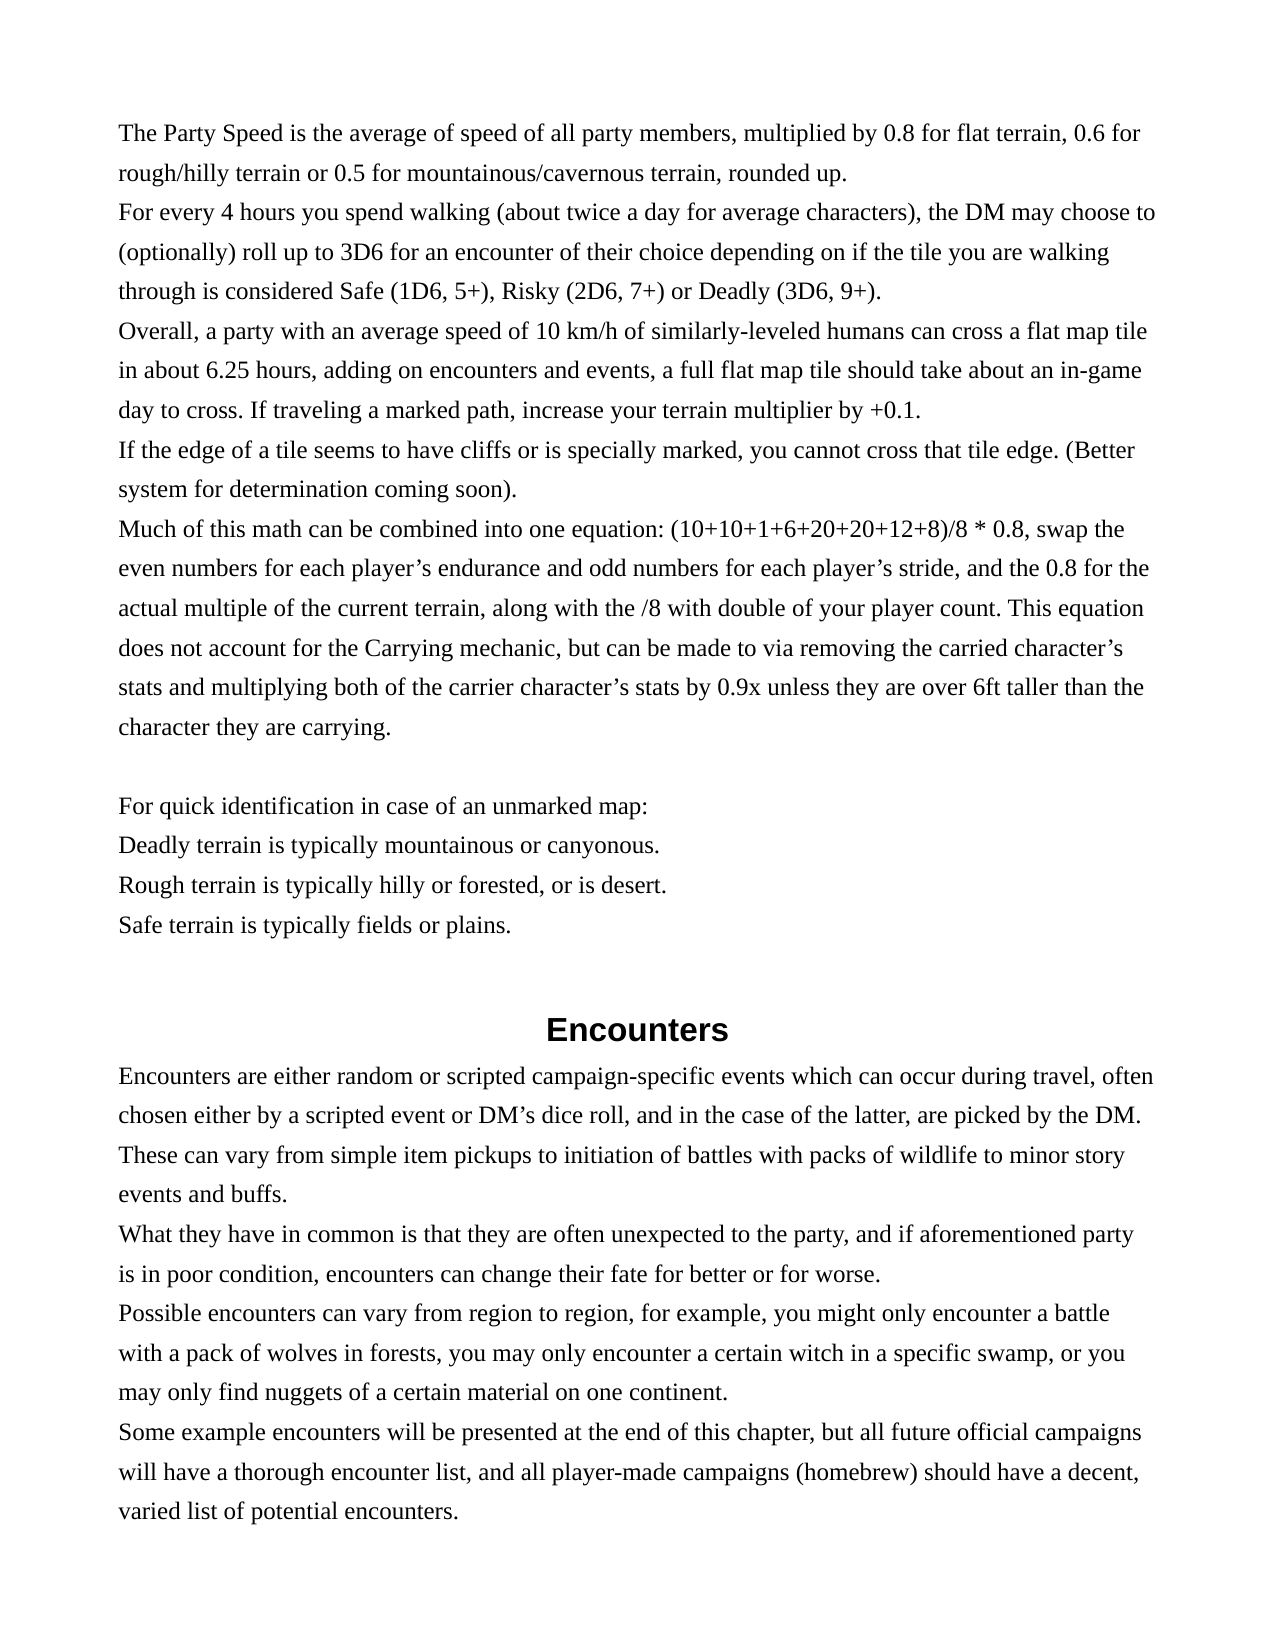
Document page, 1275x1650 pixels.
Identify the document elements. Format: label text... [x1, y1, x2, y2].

text For every 4 hours you spend walking (about twice a day for average characters), the DM may choose to (optionally) roll up to 3D6 for an encounter of their choice depending on if the tile you are walking through is considered Safe (1D6, 5+), Risky (2D6, 7+) or Deadly (3D6, 9+). Overall, a party with an average speed of 10 km/h of similarly-leveled humans can cross a flat map tile in about 6.25 hours, adding on encounters and events, a full flat map tile should take about an in-game day to cross. If traveling a marked path, increase your terrain multiplier by +0.1. If the edge of a tile seems to have cliffs or is specially marked, you cannot cross that tile edge. (Better system for determination coming soon). Much of this math can be combined into one equation: (10+10+1+6+20+20+12+8)/8 * 0.8, swap the even numbers for each player’s endurance and odd numbers for each player’s stride, and the 0.8 for the actual multiple of the current terrain, along with the /8 with double of your player count. This equation does not account for the Carrying mechanic, but can be made to via removing the carried character’s stats and multiplying both of the carrier character’s stats by 0.9x unless they are over 6ft taller than the character they are carrying. [118, 197, 1157, 741]
text The Party Speed is the average of speed of all party members, multiplied by 0.8 for flat terrain, 0.6 for rough/hilly terrain or 0.5 for mountainous/cavernous terrain, rounded up. [118, 118, 1157, 186]
text For quick identification in case of an unmarked map: [118, 791, 1157, 820]
text Deadly terrain is typically mountainous or canyonous. Rough terrain is typically hilly or forested, or is desert. Safe terrain is typically fields or plains. [118, 831, 1157, 978]
text Encounters are either random or scripted campaign-specific events which can occur during travel, often chosen either by a scripted event or DM’s dice roll, and in the case of the latter, are picked by the DM. These can vary from simple item pickups to initiation of battles with packs of wildlife to minor story events and buffs. What they have in common is that they are often unexpected to the party, and if aforementioned party is in poor condition, encounters can change their fate for better or for worse. Possible encounters can vary from region to region, for example, you might only encounter a battle with a pack of wolves in forests, you may only encounter a certain witch in a specific swamp, or you may only find nuggets of a certain material on one continent. Some example encounters will be presented at the end of this chapter, but all future official campaigns will have a thorough encounter list, and all player-made campaigns (homebrew) should have a decent, varied list of potential encounters. [118, 1061, 1157, 1525]
subtitle Encounters [118, 1010, 1157, 1048]
